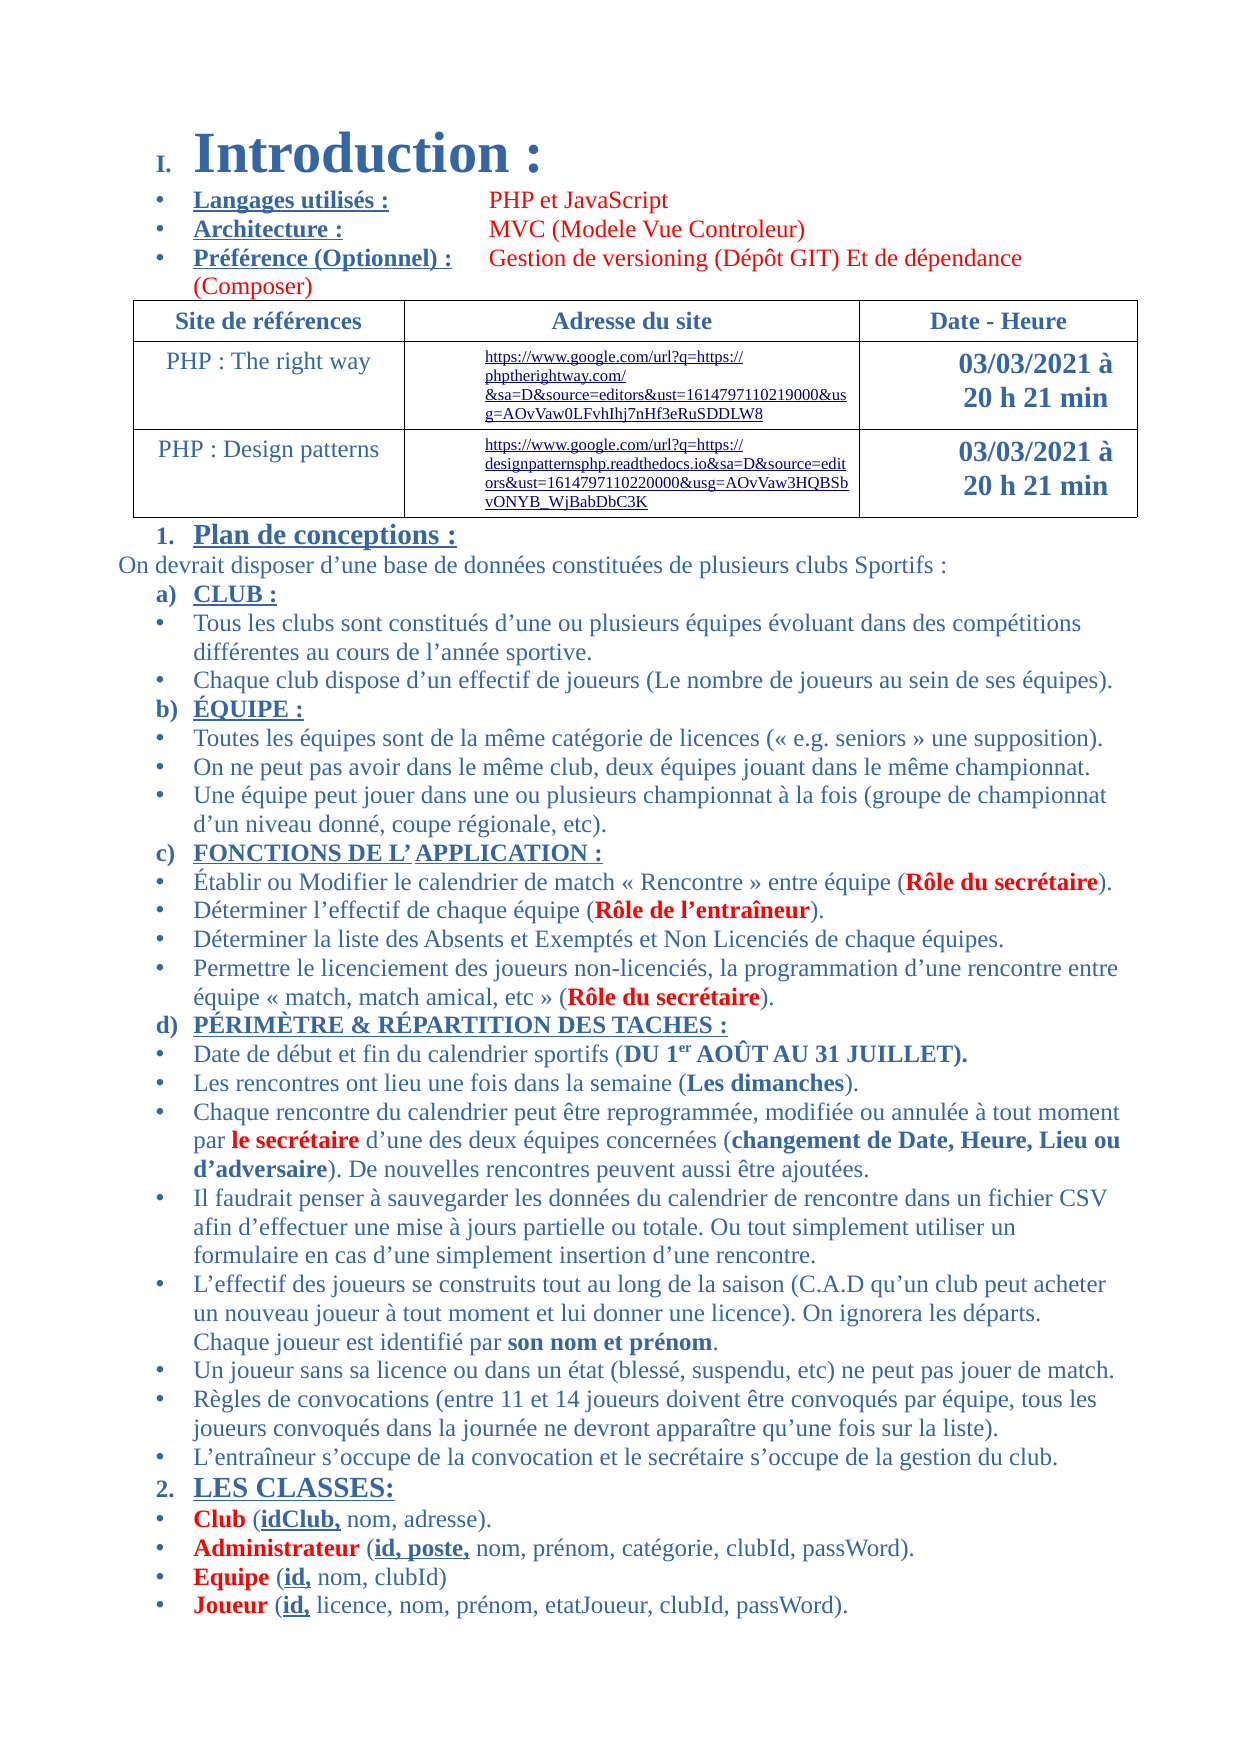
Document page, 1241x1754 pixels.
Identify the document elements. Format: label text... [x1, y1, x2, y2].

list Un joueur sans sa licence ou dans un état (blessé, suspendu, etc) ne peut pas jouer de match. [156, 1356, 1122, 1384]
table_cell 03/03/2021 à 20 h 21 min [860, 342, 1137, 429]
list CLUB : [156, 579, 1122, 608]
list Date de début et fin du calendrier sportifs (DU 1er AOÛT AU 31 JUILLET). [156, 1039, 1122, 1068]
list Architecture : MVC (Modele Vue Controleur) [156, 214, 1122, 243]
list Introduction : [156, 118, 1122, 185]
table_cell PHP : The right way [134, 342, 404, 429]
list Chaque rencontre du calendrier peut être reprogrammée, modifiée ou annulée à tout moment par le secrétaire d’une des deux équipes concernées (changement de Date, Heure, Lieu ou d’adversaire). De nouvelles rencontres peuvent aussi être ajoutées. [156, 1097, 1122, 1183]
list LES CLASSES: [156, 1471, 1122, 1504]
list Toutes les équipes sont de la même catégorie de licences (« e.g. seniors » une supposition). [156, 723, 1122, 752]
list Règles de convocations (entre 11 et 14 joueurs doivent être convoqués par équipe, tous les joueurs convoqués dans la journée ne devront apparaître qu’une fois sur la liste). [156, 1384, 1122, 1442]
list Établir ou Modifier le calendrier de match « Rencontre » entre équipe (Rôle du secrétaire). [156, 867, 1122, 896]
list L’entraîneur s’occupe de la convocation et le secrétaire s’occupe de la gestion du club. [156, 1442, 1122, 1471]
list Joueur (id, licence, nom, prénom, etatJoueur, clubId, passWord). [156, 1590, 1122, 1619]
list Déterminer la liste des Absents et Exemptés et Non Licenciés de chaque équipes. [156, 924, 1122, 953]
list Déterminer l’effectif de chaque équipe (Rôle de l’entraîneur). [156, 896, 1122, 924]
list Une équipe peut jouer dans une ou plusieurs championnat à la fois (groupe de championnat d’un niveau donné, coupe régionale, etc). [156, 781, 1122, 838]
list Tous les clubs sont constitués d’une ou plusieurs équipes évoluant dans des compétitions différentes au cours de l’année sportive. [156, 608, 1122, 666]
list Il faudrait penser à sauvegarder les données du calendrier de rencontre dans un fichier CSV afin d’effectuer une mise à jours partielle ou totale. Ou tout simplement utiliser un formulaire en cas d’une simplement insertion d’une rencontre. [156, 1183, 1122, 1269]
list Préférence (Optionnel) : Gestion de versioning (Dépôt GIT) Et de dépendance (Composer) [156, 243, 1122, 300]
list Les rencontres ont lieu une fois dans la semaine (Les dimanches). [156, 1068, 1122, 1097]
table_header Site de références [134, 301, 404, 341]
list ÉQUIPE : [156, 694, 1122, 723]
table_cell 03/03/2021 à 20 h 21 min [860, 430, 1137, 517]
list Langages utilisés : PHP et JavaScript [156, 185, 1122, 214]
list FONCTIONS DE L’ APPLICATION : [156, 838, 1122, 867]
list Club (idClub, nom, adresse). [156, 1504, 1122, 1533]
list Plan de conceptions : [156, 518, 1122, 551]
table_cell https://www.google.com/url?q=https://phptherightway.com/&sa=D&source=editors&ust=1614797110219000&usg=AOvVaw0LFvhIhj7nHf3eRuSDDLW8 [405, 342, 859, 429]
list PÉRIMÈTRE & RÉPARTITION DES TACHES : [156, 1011, 1122, 1039]
table_cell https://www.google.com/url?q=https://designpatternsphp.readthedocs.io&sa=D&source=editors&ust=1614797110220000&usg=AOvVaw3HQBSbvONYB_WjBabDbC3K [405, 430, 859, 517]
list Equipe (id, nom, clubId) [156, 1562, 1122, 1590]
table_cell PHP : Design patterns [134, 430, 404, 517]
list Permettre le licenciement des joueurs non-licenciés, la programmation d’une rencontre entre équipe « match, match amical, etc » (Rôle du secrétaire). [156, 953, 1122, 1011]
list Chaque club dispose d’un effectif de joueurs (Le nombre de joueurs au sein de ses équipes). [156, 666, 1122, 694]
table_header Adresse du site [405, 301, 859, 341]
text On devrait disposer d’une base de données constituées de plusieurs clubs Sportifs : [118, 551, 1122, 579]
list Administrateur (id, poste, nom, prénom, catégorie, clubId, passWord). [156, 1533, 1122, 1562]
list L’effectif des joueurs se construits tout au long de la saison (C.A.D qu’un club peut acheter un nouveau joueur à tout moment et lui donner une licence). On ignorera les départs. Chaque joueur est identifié par son nom et prénom. [156, 1269, 1122, 1356]
list On ne peut pas avoir dans le même club, deux équipes jouant dans le même championnat. [156, 752, 1122, 781]
table_header Date - Heure [860, 301, 1137, 341]
